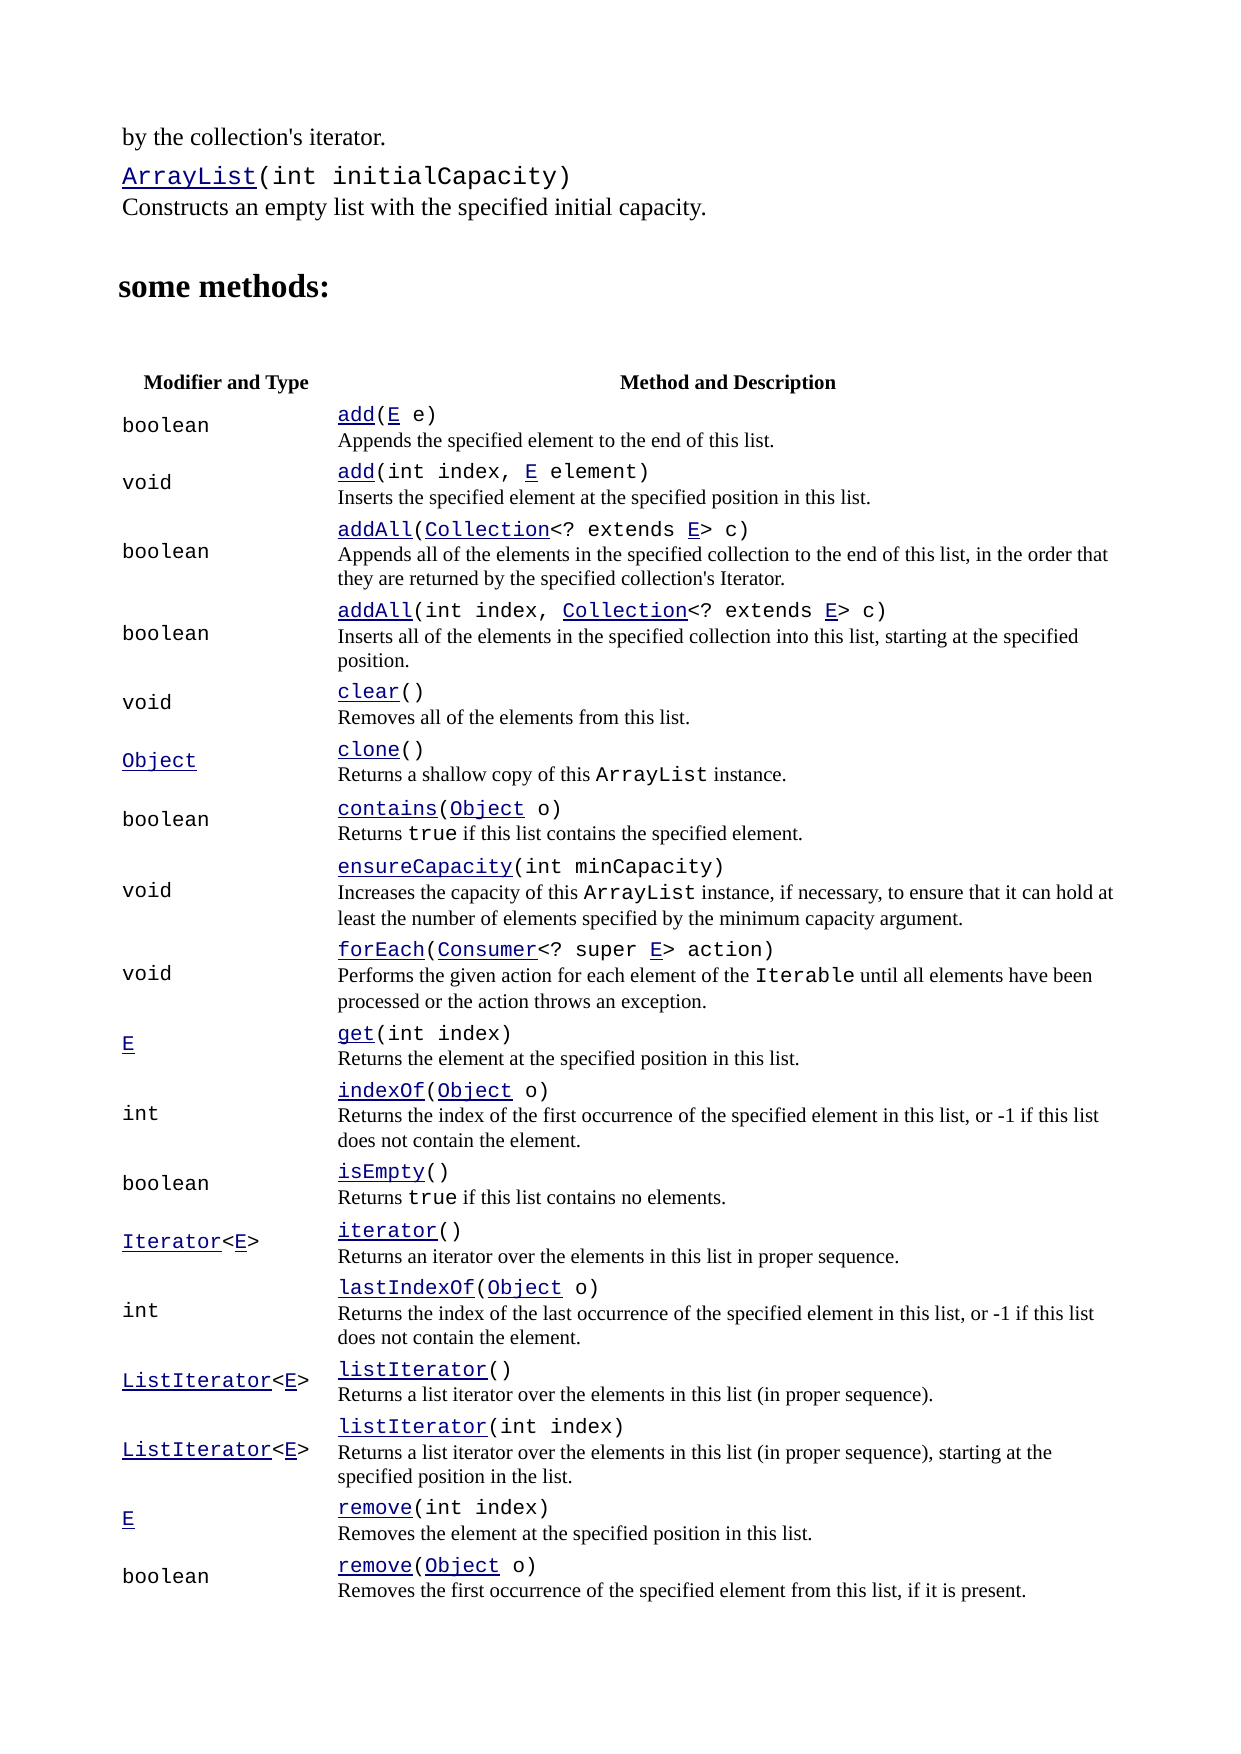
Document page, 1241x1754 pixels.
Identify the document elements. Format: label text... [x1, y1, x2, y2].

table_cell by the collection's iterator. [118, 118, 1122, 154]
table_cell void [118, 851, 334, 934]
table_cell clone() Returns a shallow copy of this ArrayList instance. [334, 733, 1122, 792]
table_cell E [118, 1017, 334, 1074]
table_cell void [118, 455, 334, 513]
table_cell boolean [118, 792, 334, 851]
table_cell int [118, 1272, 334, 1353]
table_cell add(int index, E element) Inserts the specified element at the specified position in this list. [334, 455, 1122, 513]
table_cell forEach(Consumer<? super E> action) Performs the given action for each element of the Iterable until all elements have been processed or the action throws an exception. [334, 934, 1122, 1017]
table_cell Iterator<E> [118, 1214, 334, 1272]
table_header Method and Description [334, 367, 1122, 398]
table_cell add(E e) Appends the specified element to the end of this list. [334, 398, 1122, 455]
table_cell ListIterator<E> [118, 1353, 334, 1410]
table_cell isEmpty() Returns true if this list contains no elements. [334, 1155, 1122, 1214]
table_cell boolean [118, 1155, 334, 1214]
table_cell boolean [118, 513, 334, 594]
table_cell listIterator() Returns a list iterator over the elements in this list (in proper sequence). [334, 1353, 1122, 1410]
table_cell indexOf(Object o) Returns the index of the first occurrence of the specified element in this list, or -1 if this list does not contain the element. [334, 1074, 1122, 1155]
table_cell E [118, 1492, 334, 1549]
table_cell contains(Object o) Returns true if this list contains the specified element. [334, 792, 1122, 851]
table_cell ArrayList(int initialCapacity) Constructs an empty list with the specified initial capacity. [118, 154, 1122, 227]
table_cell Object [118, 733, 334, 792]
table_cell lastIndexOf(Object o) Returns the index of the last occurrence of the specified element in this list, or -1 if this list does not contain the element. [334, 1272, 1122, 1353]
table_cell boolean [118, 398, 334, 455]
table_cell boolean [118, 1549, 334, 1606]
table_cell ListIterator<E> [118, 1410, 334, 1492]
table_cell void [118, 934, 334, 1017]
text some methods: [118, 266, 1122, 304]
table_cell boolean [118, 594, 334, 675]
table_cell remove(int index) Removes the element at the specified position in this list. [334, 1492, 1122, 1549]
table_cell listIterator(int index) Returns a list iterator over the elements in this list (in proper sequence), starting at the specified position in the list. [334, 1410, 1122, 1492]
table_cell addAll(Collection<? extends E> c) Appends all of the elements in the specified collection to the end of this list, in the order that they are returned by the specified collection's Iterator. [334, 513, 1122, 594]
table_cell int [118, 1074, 334, 1155]
table_cell iterator() Returns an iterator over the elements in this list in proper sequence. [334, 1214, 1122, 1272]
table_cell get(int index) Returns the element at the specified position in this list. [334, 1017, 1122, 1074]
table_cell addAll(int index, Collection<? extends E> c) Inserts all of the elements in the specified collection into this list, starting at the specified position. [334, 594, 1122, 675]
table_cell ensureCapacity(int minCapacity) Increases the capacity of this ArrayList instance, if necessary, to ensure that it can hold at least the number of elements specified by the minimum capacity argument. [334, 851, 1122, 934]
table_cell remove(Object o) Removes the first occurrence of the specified element from this list, if it is present. [334, 1549, 1122, 1606]
table_cell clear() Removes all of the elements from this list. [334, 675, 1122, 733]
table_cell void [118, 675, 334, 733]
table_header Modifier and Type [118, 367, 334, 398]
